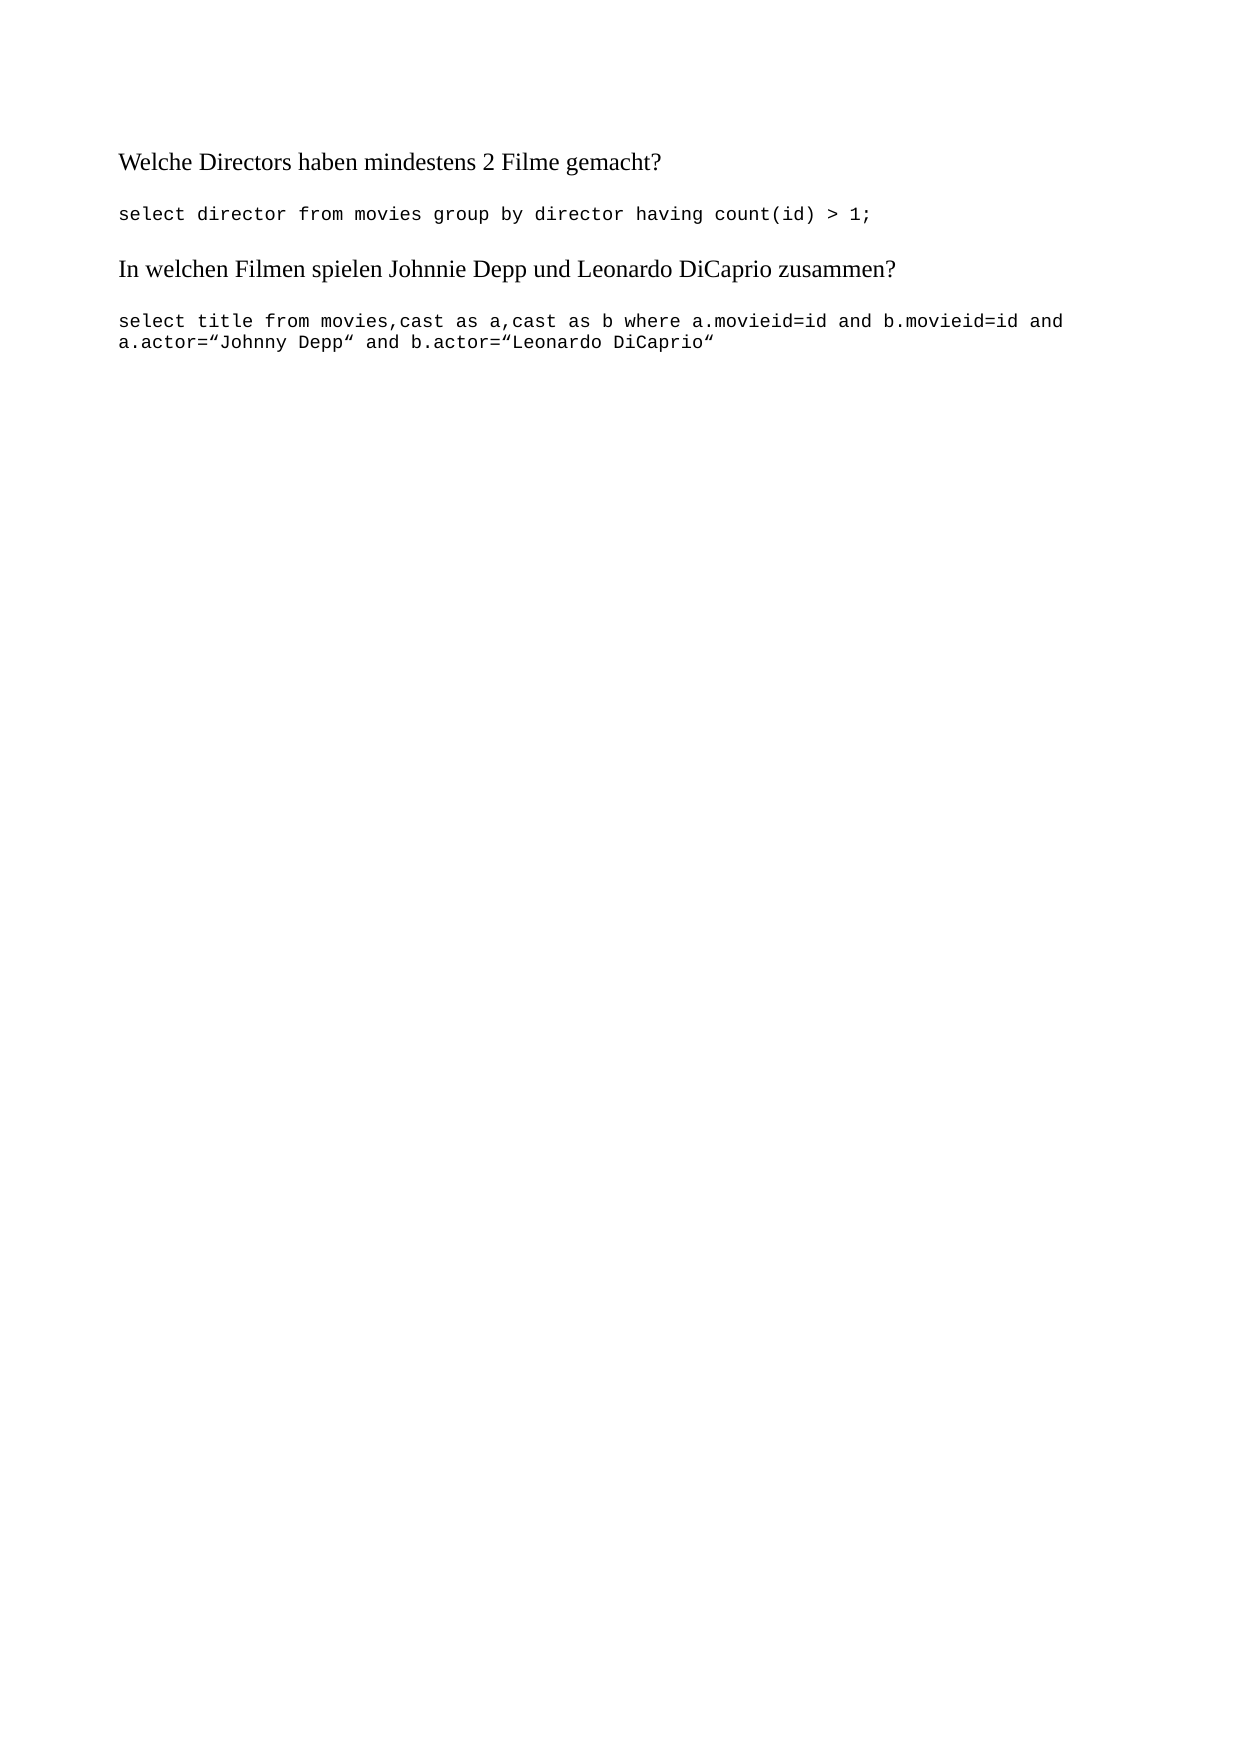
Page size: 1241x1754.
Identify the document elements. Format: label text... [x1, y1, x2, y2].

text Welche Directors haben mindestens 2 Filme gemacht? [118, 147, 1122, 176]
text select director from movies group by director having count(id) > 1; [118, 204, 1122, 226]
text select title from movies,cast as a,cast as b where a.movieid=id and b.movieid=id and a.actor=“Johnny Depp“ and b.actor=“Leonardo DiCaprio“ [118, 312, 1122, 354]
text In welchen Filmen spielen Johnnie Depp und Leonardo DiCaprio zusammen? [118, 254, 1122, 283]
